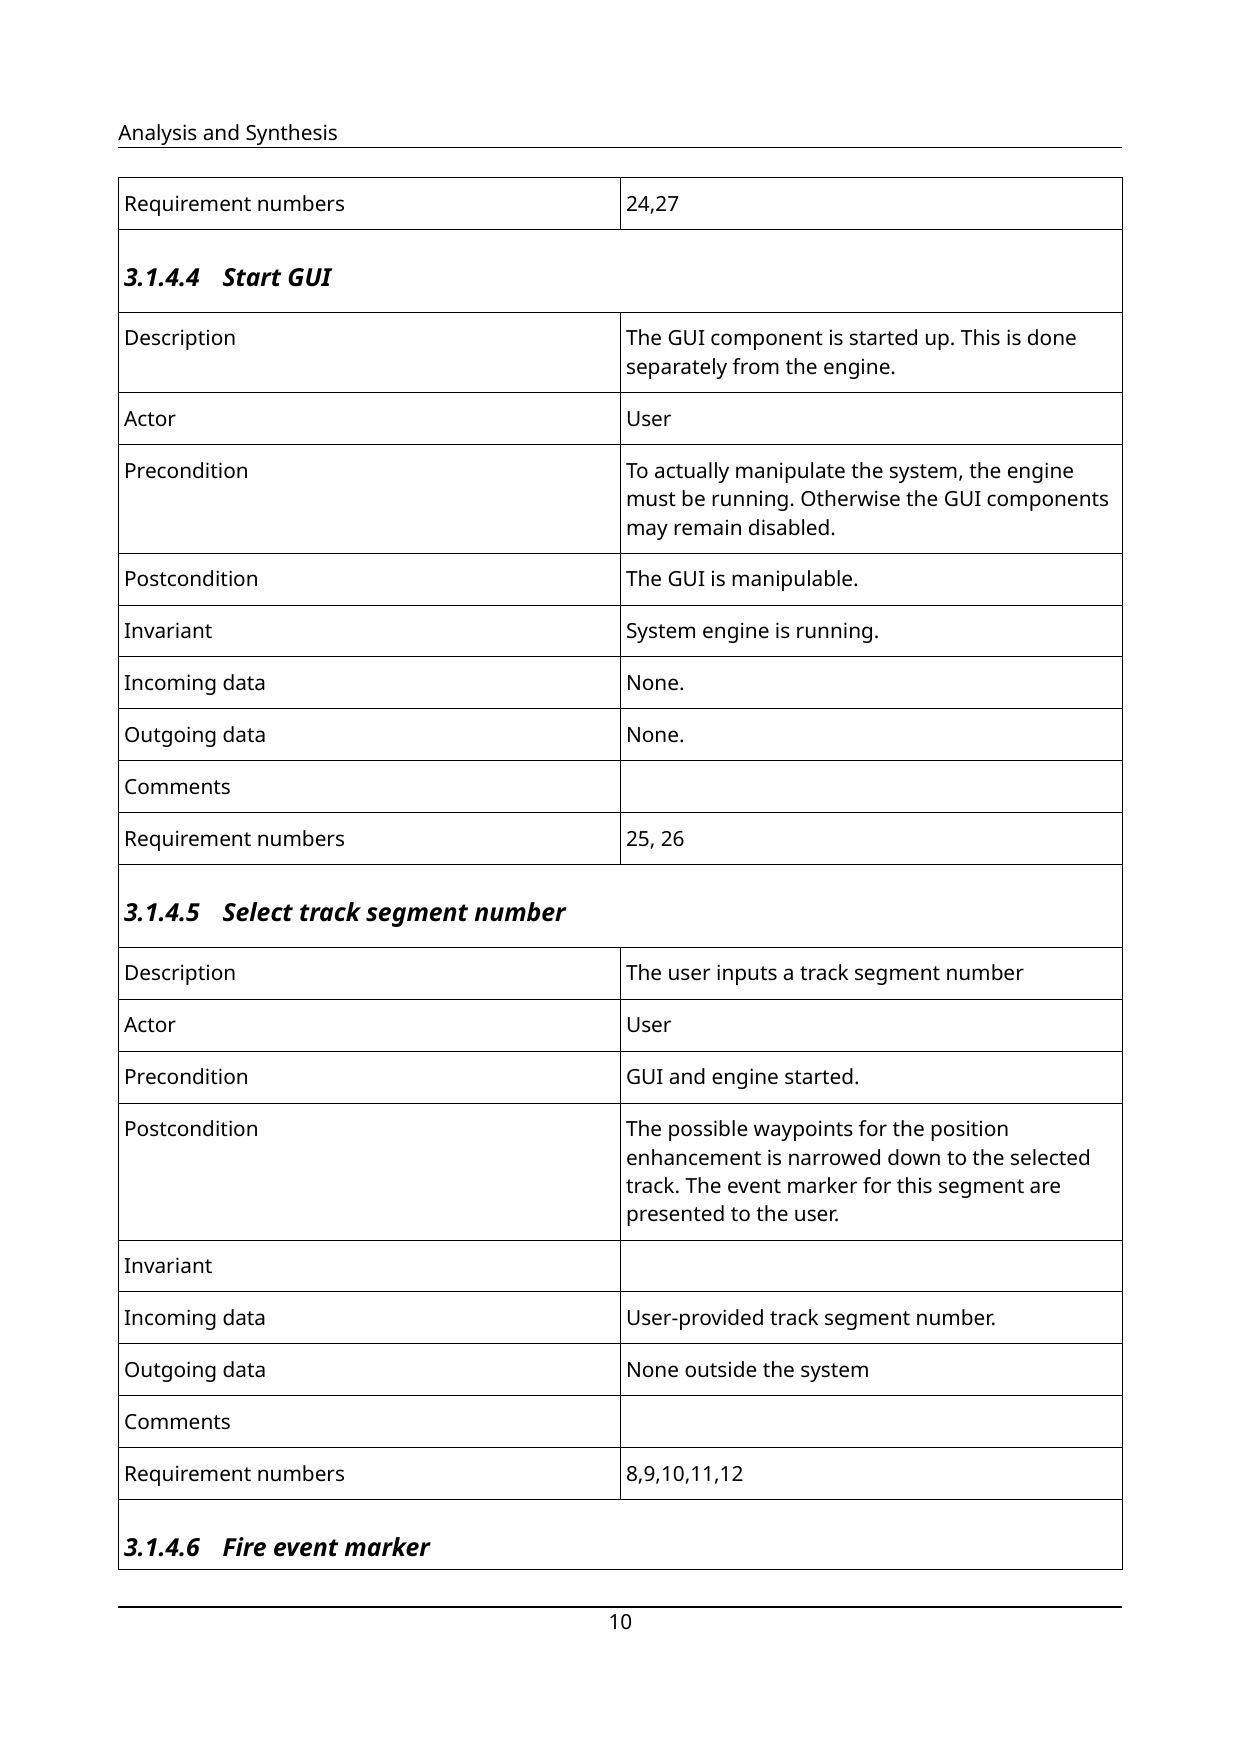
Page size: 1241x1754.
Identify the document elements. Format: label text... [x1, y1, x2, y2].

table_cell Invariant [119, 606, 620, 656]
table_cell Fire event marker [119, 1500, 1122, 1569]
table_cell The GUI is manipulable. [621, 554, 1122, 604]
table_cell Actor [119, 393, 620, 444]
table_cell Precondition [119, 445, 620, 553]
table_cell [621, 1241, 1122, 1291]
table_cell Incoming data [119, 657, 620, 708]
table_cell Outgoing data [119, 1344, 620, 1395]
table_cell Postcondition [119, 1104, 620, 1239]
table_cell None. [621, 657, 1122, 708]
table_cell Description [119, 313, 620, 392]
table_cell User [621, 1000, 1122, 1051]
table_cell Select track segment number [119, 865, 1122, 947]
table_cell The user inputs a track segment number [621, 948, 1122, 999]
table_cell Start GUI [119, 230, 1122, 312]
table_cell Outgoing data [119, 709, 620, 760]
table_cell None outside the system [621, 1344, 1122, 1395]
table_cell The possible waypoints for the position enhancement is narrowed down to the selected track. The event marker for this segment are presented to the user. [621, 1104, 1122, 1239]
table_cell None. [621, 709, 1122, 760]
table_cell User-provided track segment number. [621, 1292, 1122, 1343]
table_cell Postcondition [119, 554, 620, 604]
table_cell 8,9,10,11,12 [621, 1448, 1122, 1499]
table_cell Invariant [119, 1241, 620, 1291]
table_cell Comments [119, 761, 620, 812]
table_cell 24,27 [621, 178, 1122, 229]
table_cell Precondition [119, 1052, 620, 1102]
table_cell 25, 26 [621, 813, 1122, 864]
table_cell GUI and engine started. [621, 1052, 1122, 1102]
table_cell System engine is running. [621, 606, 1122, 656]
table_cell Requirement numbers [119, 1448, 620, 1499]
table_cell Requirement numbers [119, 178, 620, 229]
table_cell To actually manipulate the system, the engine must be running. Otherwise the GUI components may remain disabled. [621, 445, 1122, 553]
table_cell Comments [119, 1396, 620, 1447]
table_cell Requirement numbers [119, 813, 620, 864]
table_cell Actor [119, 1000, 620, 1051]
table_cell Description [119, 948, 620, 999]
table_cell [621, 1396, 1122, 1447]
table_cell The GUI component is started up. This is done separately from the engine. [621, 313, 1122, 392]
table_cell [621, 761, 1122, 812]
table_cell User [621, 393, 1122, 444]
table_cell Incoming data [119, 1292, 620, 1343]
